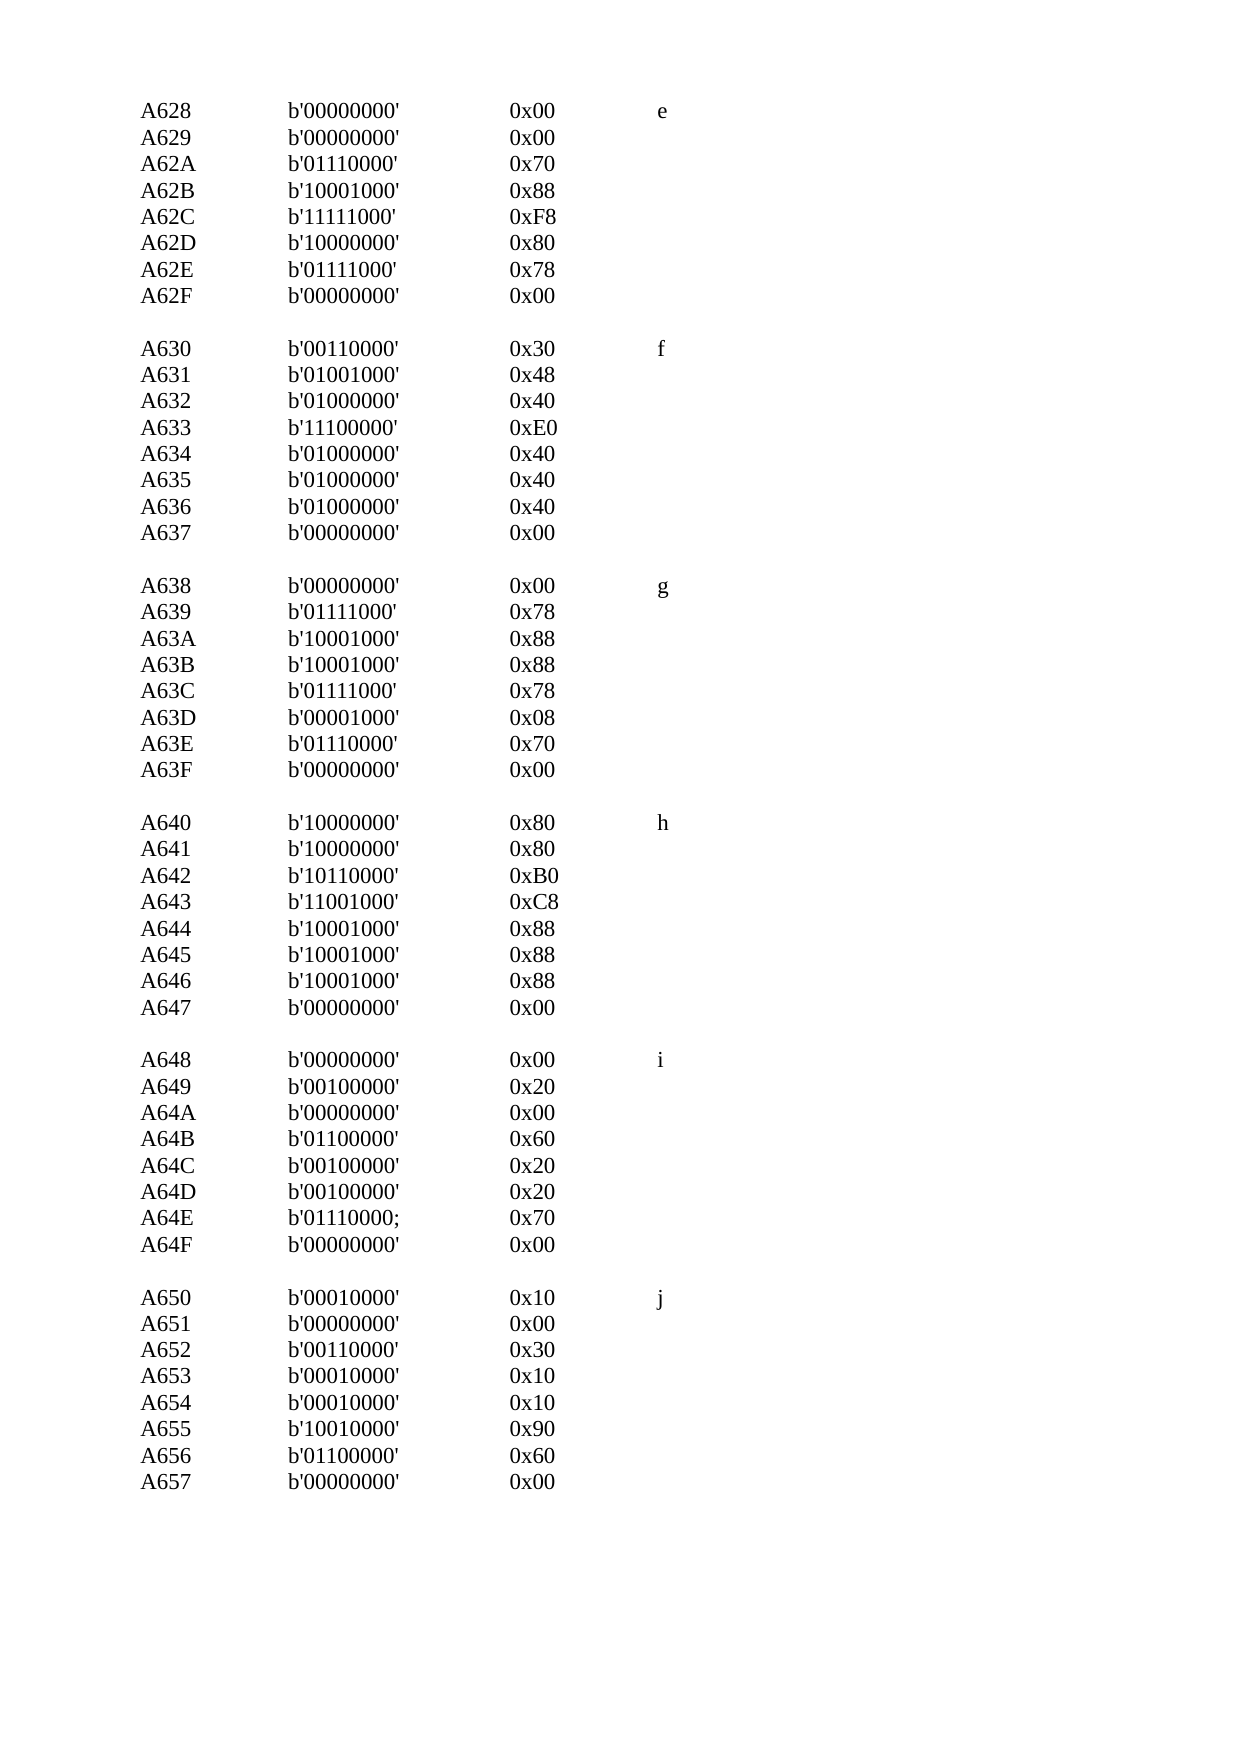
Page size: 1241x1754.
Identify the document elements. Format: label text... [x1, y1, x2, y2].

text A655 b'10010000' 0x90 [66, 1415, 1172, 1442]
text A628 b'00000000' 0x00 e [66, 98, 1172, 124]
text A62D b'10000000' 0x80 [66, 229, 1172, 256]
text A64B b'01100000' 0x60 [66, 1125, 1172, 1152]
text A632 b'01000000' 0x40 [66, 387, 1172, 414]
text A62E b'01111000' 0x78 [66, 256, 1172, 282]
text A62F b'00000000' 0x00 [66, 282, 1172, 308]
text A634 b'01000000' 0x40 [66, 440, 1172, 467]
text A63A b'10001000' 0x88 [66, 625, 1172, 651]
text A640 b'10000000' 0x80 h [66, 809, 1172, 836]
text A62B b'10001000' 0x88 [66, 177, 1172, 203]
text A63E b'01110000' 0x70 [66, 730, 1172, 756]
text A651 b'00000000' 0x00 [66, 1310, 1172, 1336]
text A644 b'10001000' 0x88 [66, 914, 1172, 941]
text A637 b'00000000' 0x00 [66, 519, 1172, 546]
text A656 b'01100000' 0x60 [66, 1442, 1172, 1468]
text A642 b'10110000' 0xB0 [66, 862, 1172, 888]
text A653 b'00010000' 0x10 [66, 1363, 1172, 1389]
text A645 b'10001000' 0x88 [66, 941, 1172, 967]
text A641 b'10000000' 0x80 [66, 836, 1172, 862]
text A64E b'01110000; 0x70 [66, 1204, 1172, 1231]
text A657 b'00000000' 0x00 [66, 1468, 1172, 1494]
text A62C b'11111000' 0xF8 [66, 203, 1172, 229]
text A633 b'11100000' 0xE0 [66, 414, 1172, 440]
text A650 b'00010000' 0x10 j [66, 1283, 1172, 1310]
text A63F b'00000000' 0x00 [66, 756, 1172, 783]
text A63B b'10001000' 0x88 [66, 651, 1172, 677]
text A646 b'10001000' 0x88 [66, 967, 1172, 994]
text A630 b'00110000' 0x30 f [66, 335, 1172, 361]
text A636 b'01000000' 0x40 [66, 493, 1172, 519]
text A62A b'01110000' 0x70 [66, 150, 1172, 177]
text A629 b'00000000' 0x00 [66, 124, 1172, 150]
text A648 b'00000000' 0x00 i [66, 1046, 1172, 1073]
text A631 b'01001000' 0x48 [66, 361, 1172, 387]
text A64F b'00000000' 0x00 [66, 1231, 1172, 1257]
text A652 b'00110000' 0x30 [66, 1336, 1172, 1363]
text A654 b'00010000' 0x10 [66, 1389, 1172, 1415]
text A64C b'00100000' 0x20 [66, 1152, 1172, 1178]
text A64A b'00000000' 0x00 [66, 1099, 1172, 1125]
text A649 b'00100000' 0x20 [66, 1073, 1172, 1099]
text A63D b'00001000' 0x08 [66, 704, 1172, 730]
text A63C b'01111000' 0x78 [66, 677, 1172, 704]
text A64D b'00100000' 0x20 [66, 1178, 1172, 1204]
text A635 b'01000000' 0x40 [66, 467, 1172, 493]
text A647 b'00000000' 0x00 [66, 994, 1172, 1020]
text A643 b'11001000' 0xC8 [66, 888, 1172, 914]
text A639 b'01111000' 0x78 [66, 598, 1172, 625]
text A638 b'00000000' 0x00 g [66, 572, 1172, 598]
